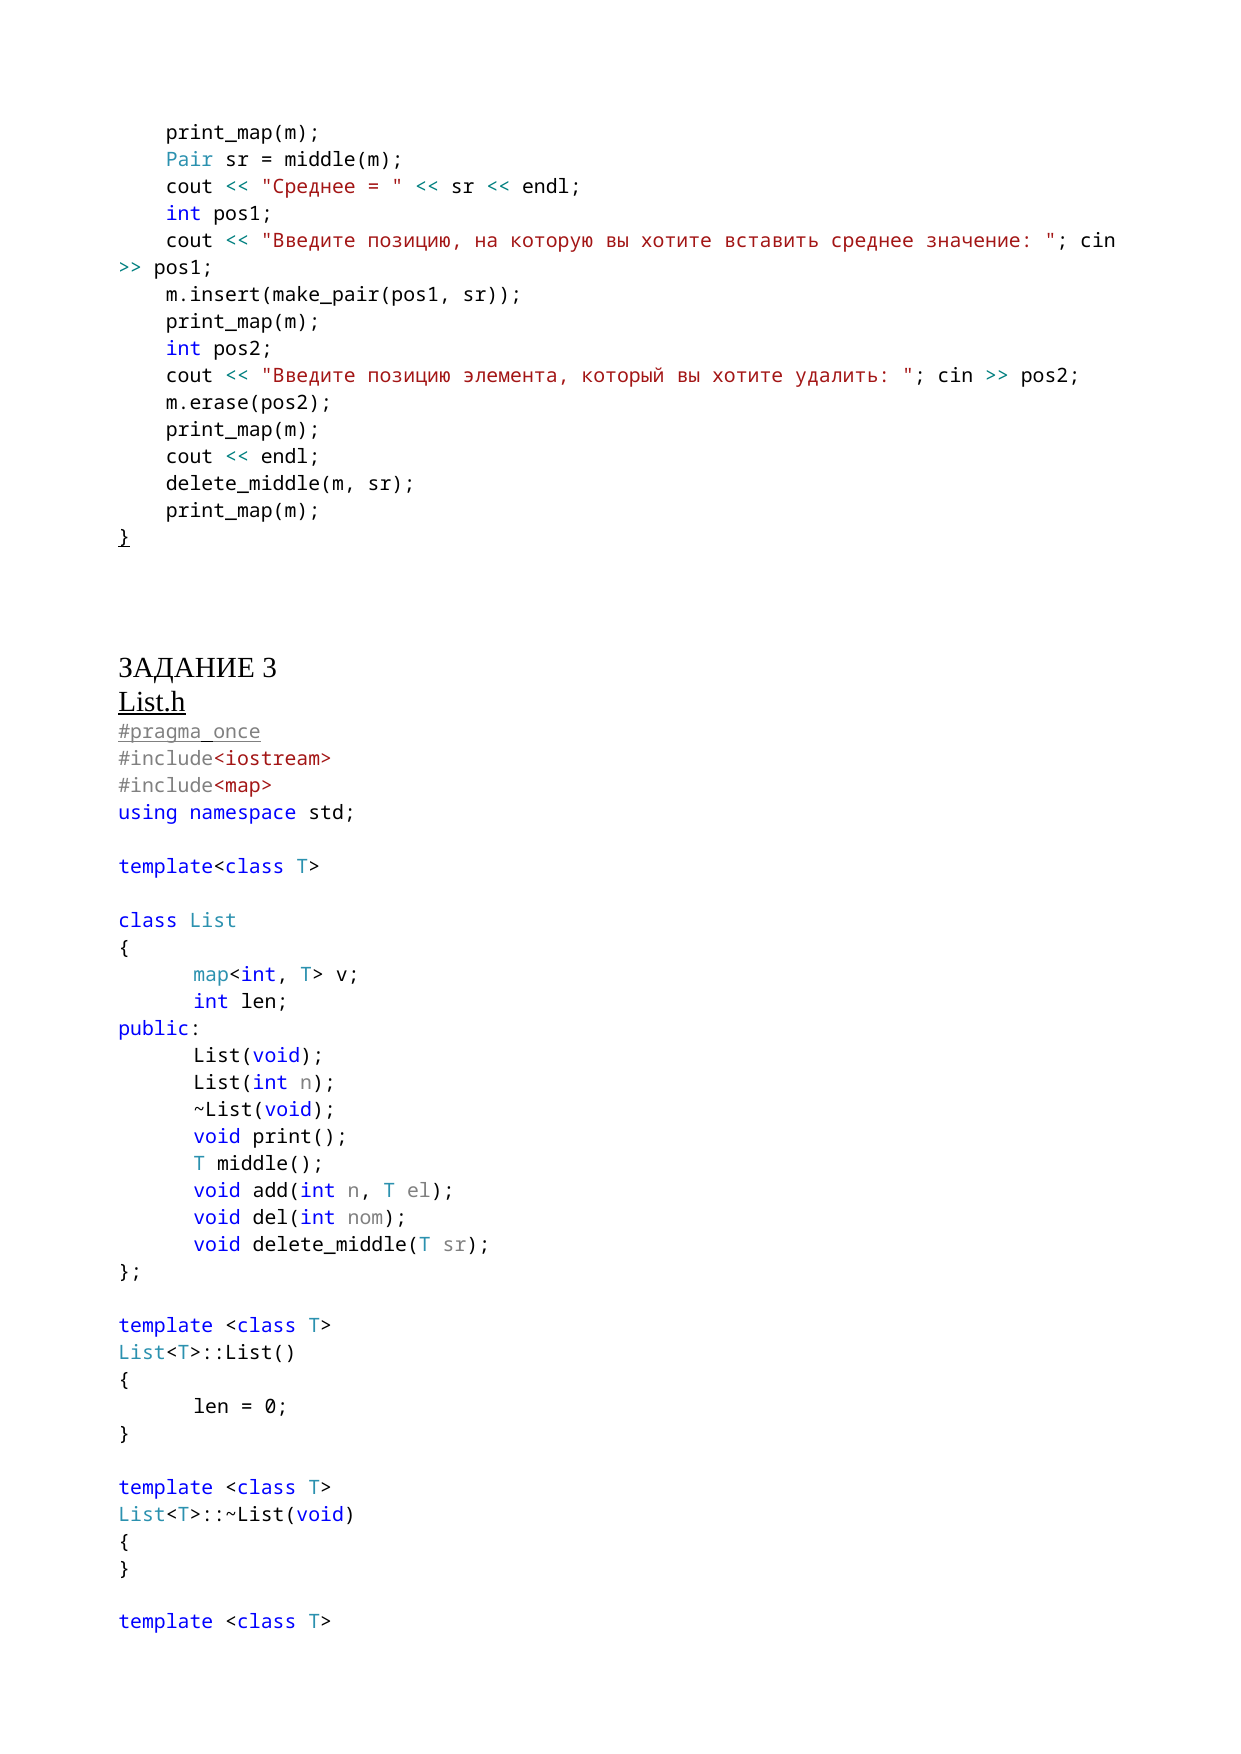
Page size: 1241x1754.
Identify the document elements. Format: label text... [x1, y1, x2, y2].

text ЗАДАНИЕ 3 [118, 650, 1122, 684]
text print_map(m); [118, 415, 1122, 442]
text cout << "Введите позицию, на которую вы хотите вставить среднее значение: "; cin >> pos1; [118, 226, 1122, 280]
text { [118, 1527, 1122, 1554]
text print_map(m); [118, 496, 1122, 523]
text map<int, T> v; [118, 960, 1122, 987]
text T middle(); [118, 1149, 1122, 1176]
text cout << "Введите позицию элемента, который вы хотите удалить: "; cin >> pos2; [118, 361, 1122, 388]
text template <class T> [118, 1608, 1122, 1635]
text List(int n); [118, 1068, 1122, 1095]
text template <class T> [118, 1473, 1122, 1500]
text } [118, 1554, 1122, 1581]
text List(void); [118, 1041, 1122, 1068]
text List<T>::List() [118, 1338, 1122, 1365]
text m.erase(pos2); [118, 388, 1122, 415]
text Pair sr = middle(m); [118, 145, 1122, 172]
text } [118, 1419, 1122, 1446]
text template <class T> [118, 1311, 1122, 1338]
text int len; [118, 987, 1122, 1014]
text { [118, 1365, 1122, 1392]
text void add(int n, T el); [118, 1176, 1122, 1203]
text } [118, 523, 1122, 550]
text using namespace std; [118, 798, 1122, 825]
text #include<map> [118, 771, 1122, 798]
text #include<iostream> [118, 744, 1122, 771]
text m.insert(make_pair(pos1, sr)); [118, 280, 1122, 307]
text cout << endl; [118, 442, 1122, 469]
text void print(); [118, 1122, 1122, 1149]
text #pragma once [118, 717, 1122, 744]
text List.h [118, 684, 1122, 717]
text template<class T> [118, 852, 1122, 879]
text void delete_middle(T sr); [118, 1230, 1122, 1257]
text { [118, 933, 1122, 960]
text print_map(m); [118, 118, 1122, 145]
text void del(int nom); [118, 1203, 1122, 1230]
text public: [118, 1014, 1122, 1041]
text List<T>::~List(void) [118, 1500, 1122, 1527]
text ~List(void); [118, 1095, 1122, 1122]
text }; [118, 1257, 1122, 1284]
text int pos2; [118, 334, 1122, 361]
text len = 0; [118, 1392, 1122, 1419]
text int pos1; [118, 199, 1122, 226]
text delete_middle(m, sr); [118, 469, 1122, 496]
text print_map(m); [118, 307, 1122, 334]
text cout << "Среднее = " << sr << endl; [118, 172, 1122, 199]
text class List [118, 906, 1122, 933]
